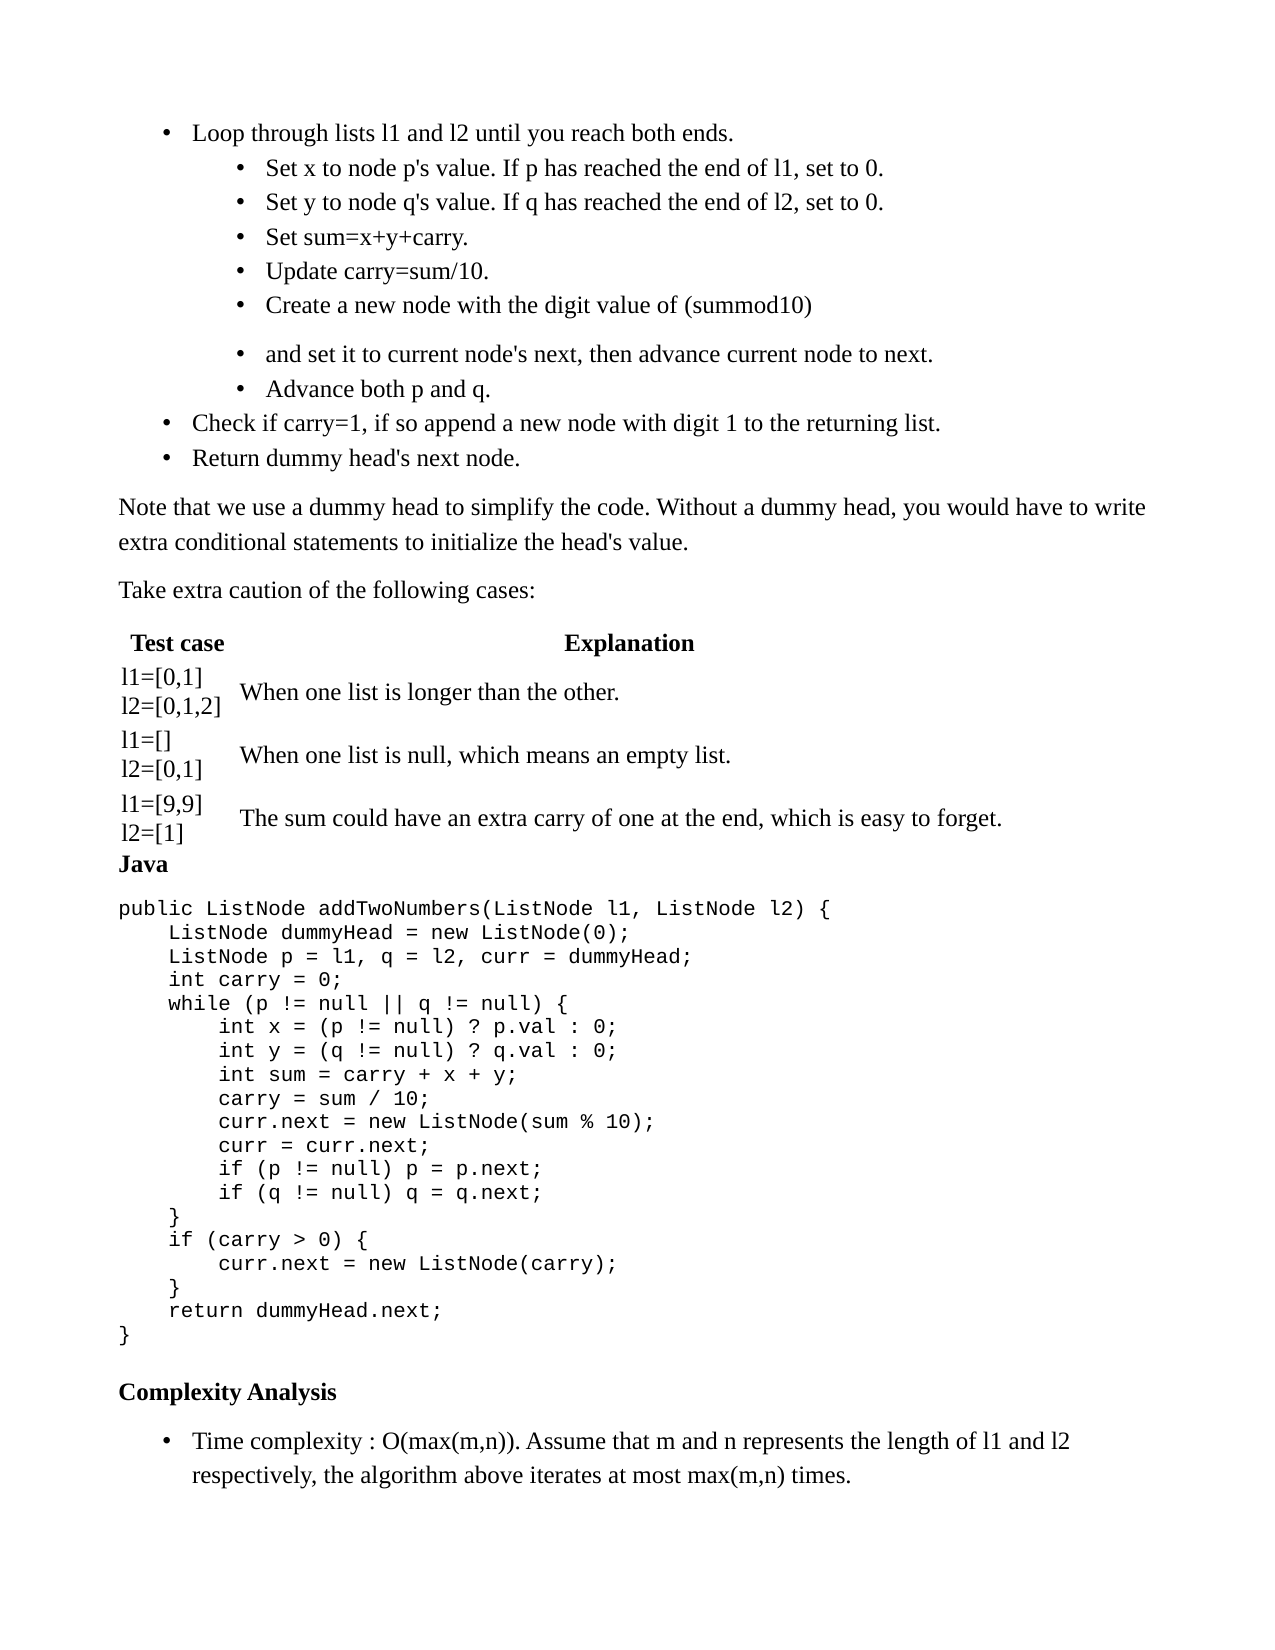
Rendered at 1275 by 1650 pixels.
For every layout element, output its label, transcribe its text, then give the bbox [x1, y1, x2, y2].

text int x = (p != null) ? p.val : 0; [118, 1017, 1157, 1040]
text } [118, 1277, 1157, 1300]
list Advance both p and q. [236, 374, 1157, 403]
text Java [118, 849, 1157, 878]
text curr = curr.next; [118, 1135, 1157, 1158]
text public ListNode addTwoNumbers(ListNode l1, ListNode l2) { [118, 898, 1157, 922]
table_cell l1=[9,9] l2=[1] [118, 786, 236, 849]
list Return dummy head's next node. [162, 443, 1157, 472]
text return dummyHead.next; [118, 1300, 1157, 1324]
text int carry = 0; [118, 969, 1157, 993]
text } [118, 1206, 1157, 1229]
table_cell The sum could have an extra carry of one at the end, which is easy to forget. [236, 786, 1022, 849]
text Note that we use a dummy head to simplify the code. Without a dummy head, you would have to write extra conditional statements to initialize the head's value. [118, 492, 1157, 555]
text carry = sum / 10; [118, 1087, 1157, 1111]
table_cell When one list is null, which means an empty list. [236, 723, 1022, 786]
list Set x to node p's value. If p has reached the end of l1, set to 0. [236, 153, 1157, 181]
table_header Test case [118, 625, 236, 659]
text while (p != null || q != null) { [118, 993, 1157, 1017]
list Create a new node with the digit value of (summod10) [236, 291, 1157, 319]
text Complexity Analysis [118, 1377, 1157, 1406]
table_header Explanation [236, 625, 1022, 659]
text ListNode dummyHead = new ListNode(0); [118, 922, 1157, 946]
text if (q != null) q = q.next; [118, 1182, 1157, 1206]
text curr.next = new ListNode(carry); [118, 1253, 1157, 1277]
list Set sum=x+y+carry. [236, 222, 1157, 250]
list Set y to node q's value. If q has reached the end of l2, set to 0. [236, 187, 1157, 216]
text if (p != null) p = p.next; [118, 1158, 1157, 1182]
list Time complexity : O(max(m,n)). Assume that m and n represents the length of l1 and l2 respectively, the algorithm above iterates at most max(m,n) times. [162, 1426, 1157, 1489]
text if (carry > 0) { [118, 1229, 1157, 1253]
text int sum = carry + x + y; [118, 1064, 1157, 1087]
text Take extra caution of the following cases: [118, 576, 1157, 604]
text ListNode p = l1, q = l2, curr = dummyHead; [118, 946, 1157, 969]
text } [118, 1324, 1157, 1348]
list Loop through lists l1 and l2 until you reach both ends. [162, 118, 1157, 147]
list Update carry=sum/10. [236, 256, 1157, 285]
table_cell l1=[0,1] l2=[0,1,2] [118, 659, 236, 723]
list Check if carry=1, if so append a new node with digit 1 to the returning list. [162, 408, 1157, 437]
table_cell When one list is longer than the other. [236, 659, 1022, 723]
text int y = (q != null) ? q.val : 0; [118, 1040, 1157, 1064]
table_cell l1=[] l2=[0,1] [118, 723, 236, 786]
list and set it to current node's next, then advance current node to next. [236, 339, 1157, 368]
text curr.next = new ListNode(sum % 10); [118, 1111, 1157, 1135]
